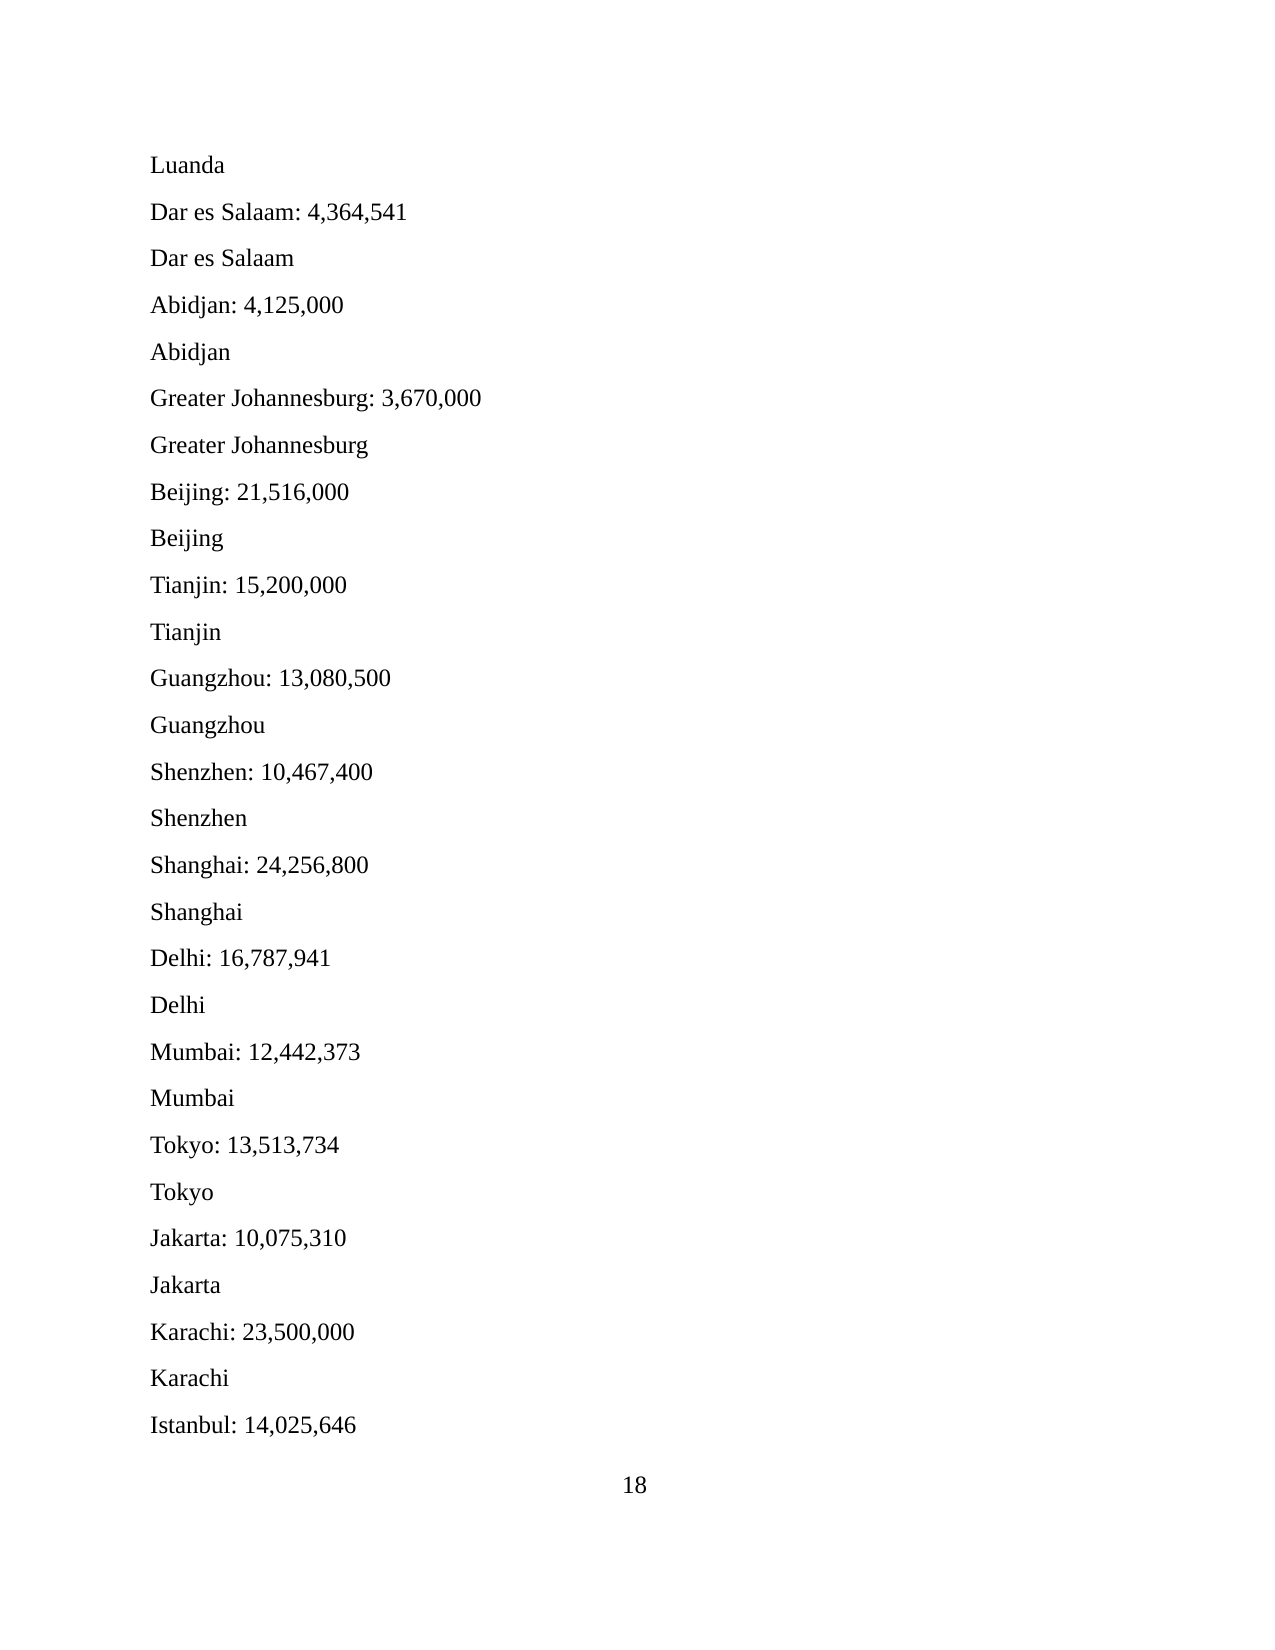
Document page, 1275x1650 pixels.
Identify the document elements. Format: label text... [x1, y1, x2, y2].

text Jakarta: 10,075,310 [150, 1223, 1125, 1252]
text Jakarta [150, 1270, 1125, 1299]
text Abidjan [150, 337, 1125, 365]
text Abidjan: 4,125,000 [150, 290, 1125, 319]
text Tokyo: 13,513,734 [150, 1130, 1125, 1159]
text Shenzhen [150, 803, 1125, 832]
text Mumbai: 12,442,373 [150, 1037, 1125, 1065]
text Beijing [150, 523, 1125, 552]
text Shenzhen: 10,467,400 [150, 757, 1125, 785]
text Dar es Salaam [150, 243, 1125, 272]
text Guangzhou: 13,080,500 [150, 663, 1125, 692]
text Delhi: 16,787,941 [150, 943, 1125, 972]
text Shanghai: 24,256,800 [150, 850, 1125, 879]
text Shanghai [150, 897, 1125, 925]
text Greater Johannesburg: 3,670,000 [150, 383, 1125, 412]
text Tianjin: 15,200,000 [150, 570, 1125, 599]
text Guangzhou [150, 710, 1125, 739]
text Mumbai [150, 1083, 1125, 1112]
text Greater Johannesburg [150, 430, 1125, 459]
text Karachi: 23,500,000 [150, 1317, 1125, 1345]
text Tianjin [150, 617, 1125, 645]
text Beijing: 21,516,000 [150, 477, 1125, 505]
text Luanda [150, 150, 1125, 179]
text Delhi [150, 990, 1125, 1019]
text Tokyo [150, 1177, 1125, 1205]
text Istanbul: 14,025,646 [150, 1410, 1125, 1439]
text Dar es Salaam: 4,364,541 [150, 197, 1125, 225]
text Karachi [150, 1363, 1125, 1392]
